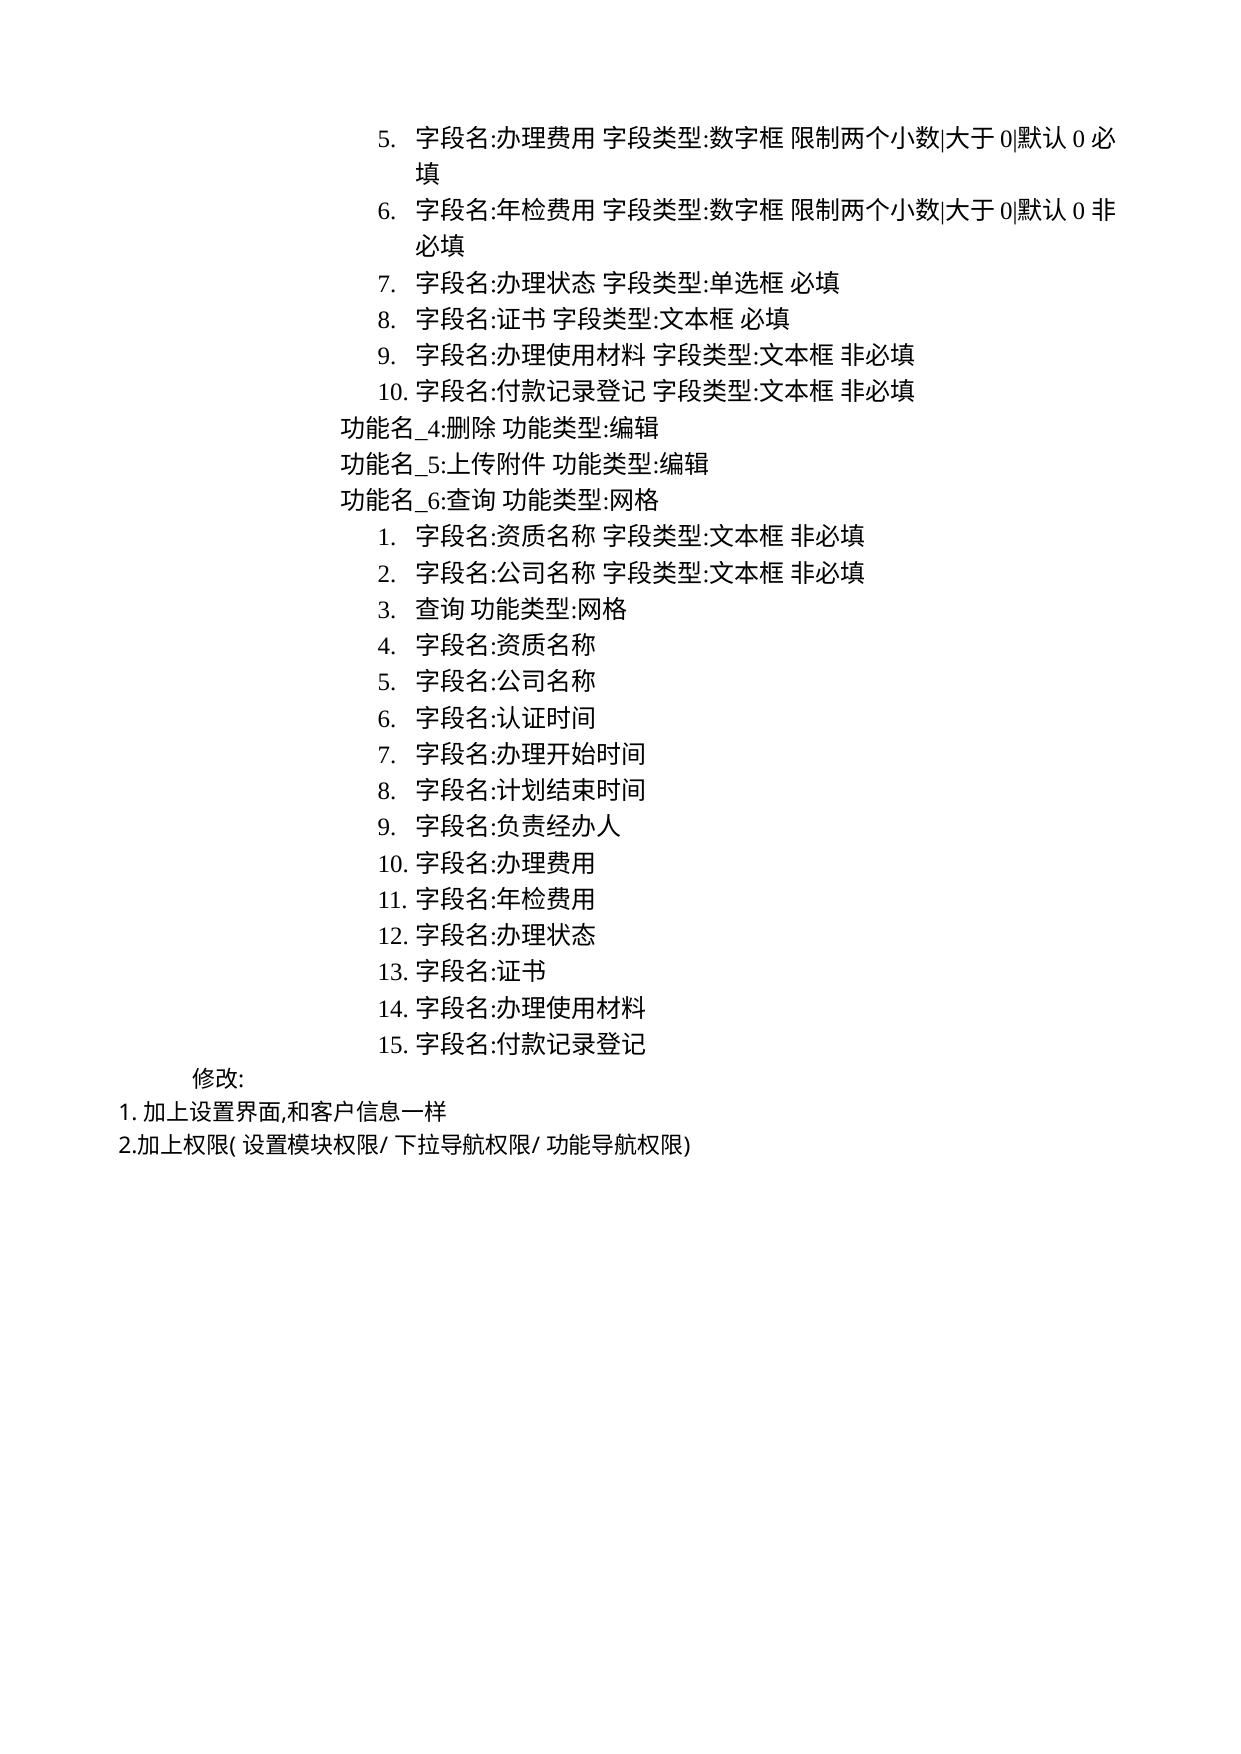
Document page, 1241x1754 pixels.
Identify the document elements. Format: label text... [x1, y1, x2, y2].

list 字段名:办理开始时间 [377, 734, 1122, 771]
text 修改: [118, 1061, 1122, 1094]
list 字段名:资质名称 [377, 626, 1122, 662]
list 字段名:付款记录登记 字段类型:文本框 非必填 [377, 372, 1122, 408]
list 字段名:年检费用 [377, 879, 1122, 916]
text 功能名_5:上传附件 功能类型:编辑 [118, 444, 1122, 481]
list 字段名:证书 [377, 952, 1122, 988]
list 字段名:资质名称 字段类型:文本框 非必填 [377, 517, 1122, 553]
text 功能名_4:删除 功能类型:编辑 [118, 408, 1122, 444]
list 字段名:付款记录登记 [377, 1024, 1122, 1061]
list 字段名:办理状态 [377, 916, 1122, 952]
list 字段名:证书 字段类型:文本框 必填 [377, 299, 1122, 336]
text 1. 加上设置界面,和客户信息一样 [118, 1094, 1122, 1127]
list 字段名:办理使用材料 字段类型:文本框 非必填 [377, 336, 1122, 372]
list 查询 功能类型:网格 [377, 589, 1122, 626]
list 字段名:认证时间 [377, 698, 1122, 734]
text 2.加上权限( 设置模块权限/ 下拉导航权限/ 功能导航权限) [118, 1127, 1122, 1161]
list 字段名:办理费用 字段类型:数字框 限制两个小数|大于0|默认0 必填 [377, 118, 1122, 191]
list 字段名:计划结束时间 [377, 771, 1122, 807]
list 字段名:公司名称 [377, 662, 1122, 698]
list 字段名:办理使用材料 [377, 988, 1122, 1024]
text 功能名_6:查询 功能类型:网格 [118, 481, 1122, 517]
list 字段名:负责经办人 [377, 807, 1122, 843]
list 字段名:公司名称 字段类型:文本框 非必填 [377, 553, 1122, 589]
list 字段名:年检费用 字段类型:数字框 限制两个小数|大于0|默认0 非必填 [377, 191, 1122, 263]
list 字段名:办理费用 [377, 843, 1122, 879]
list 字段名:办理状态 字段类型:单选框 必填 [377, 263, 1122, 299]
